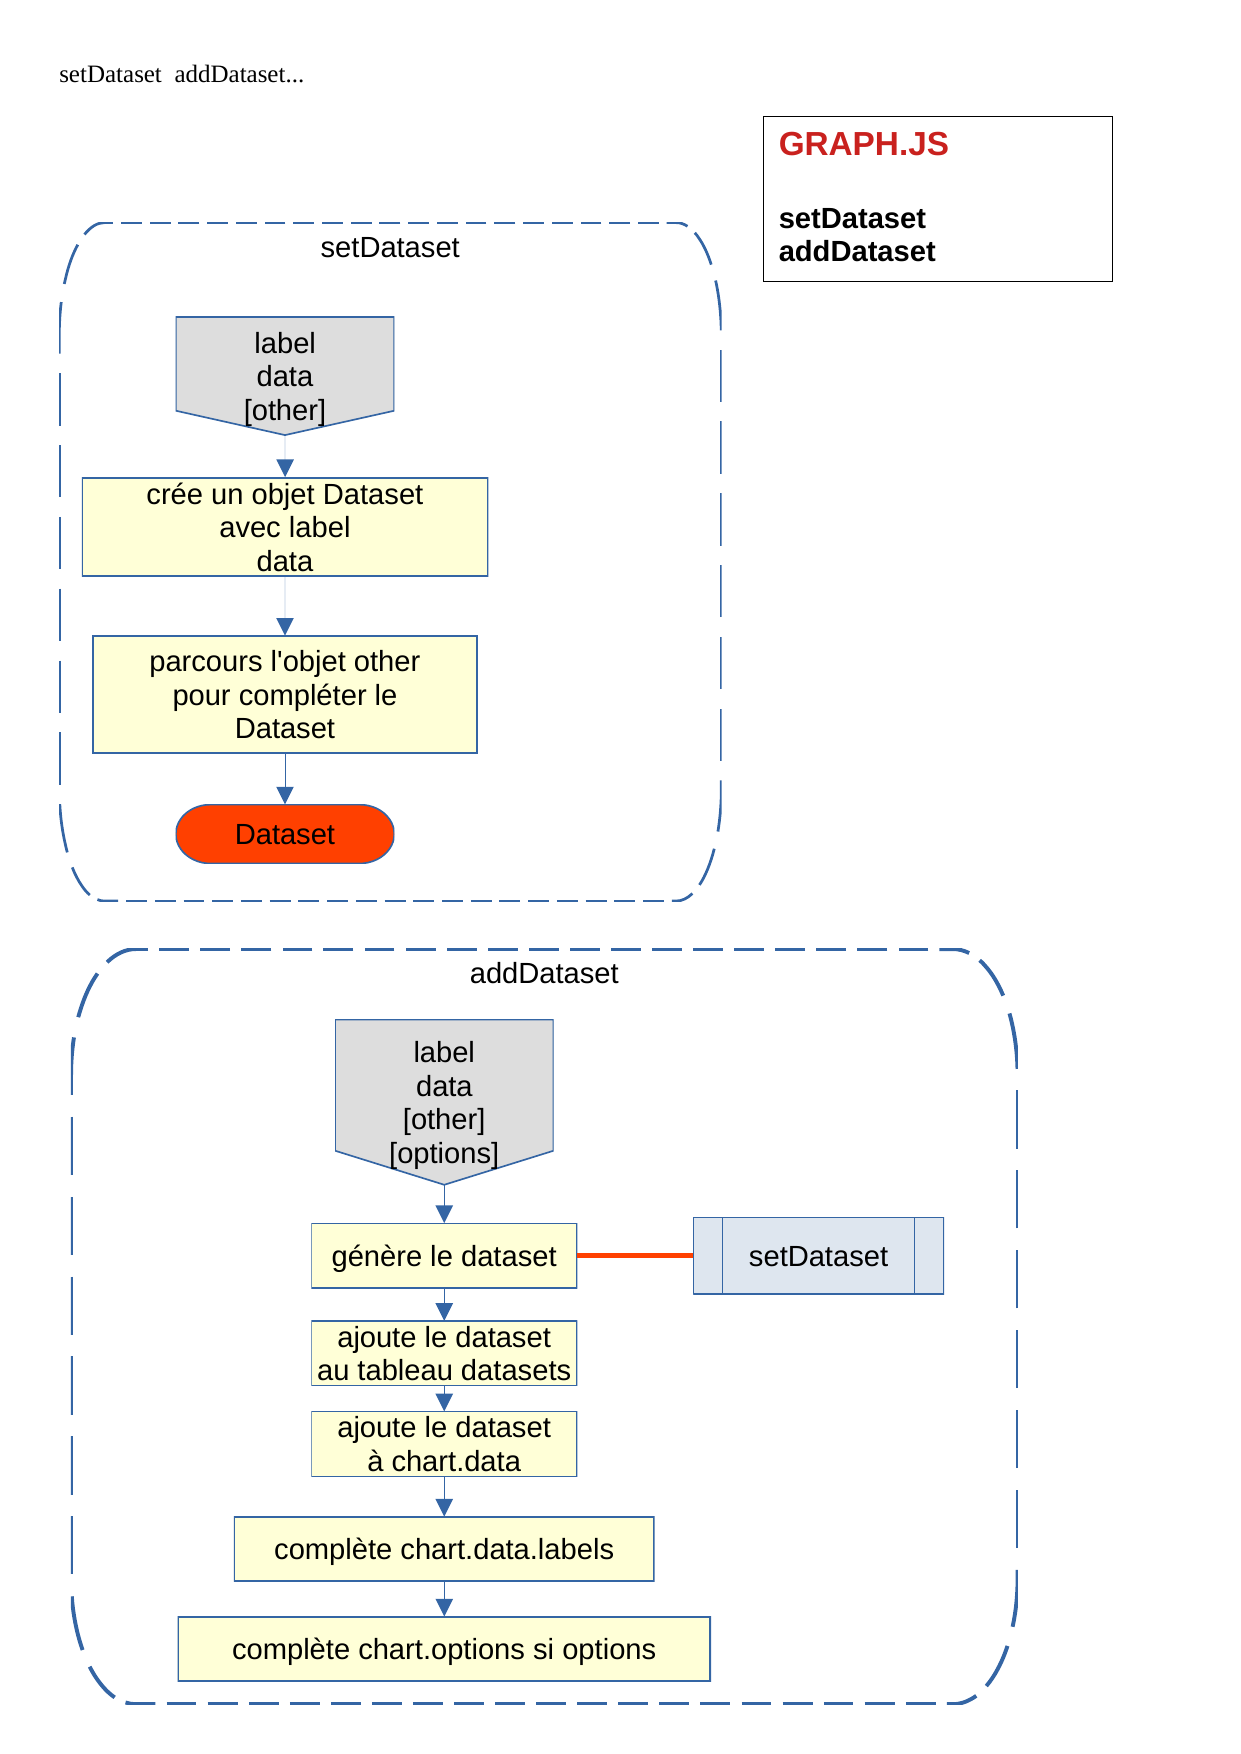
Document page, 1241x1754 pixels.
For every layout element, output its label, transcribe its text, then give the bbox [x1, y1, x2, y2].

text setDataset addDataset... [59, 59, 1181, 88]
